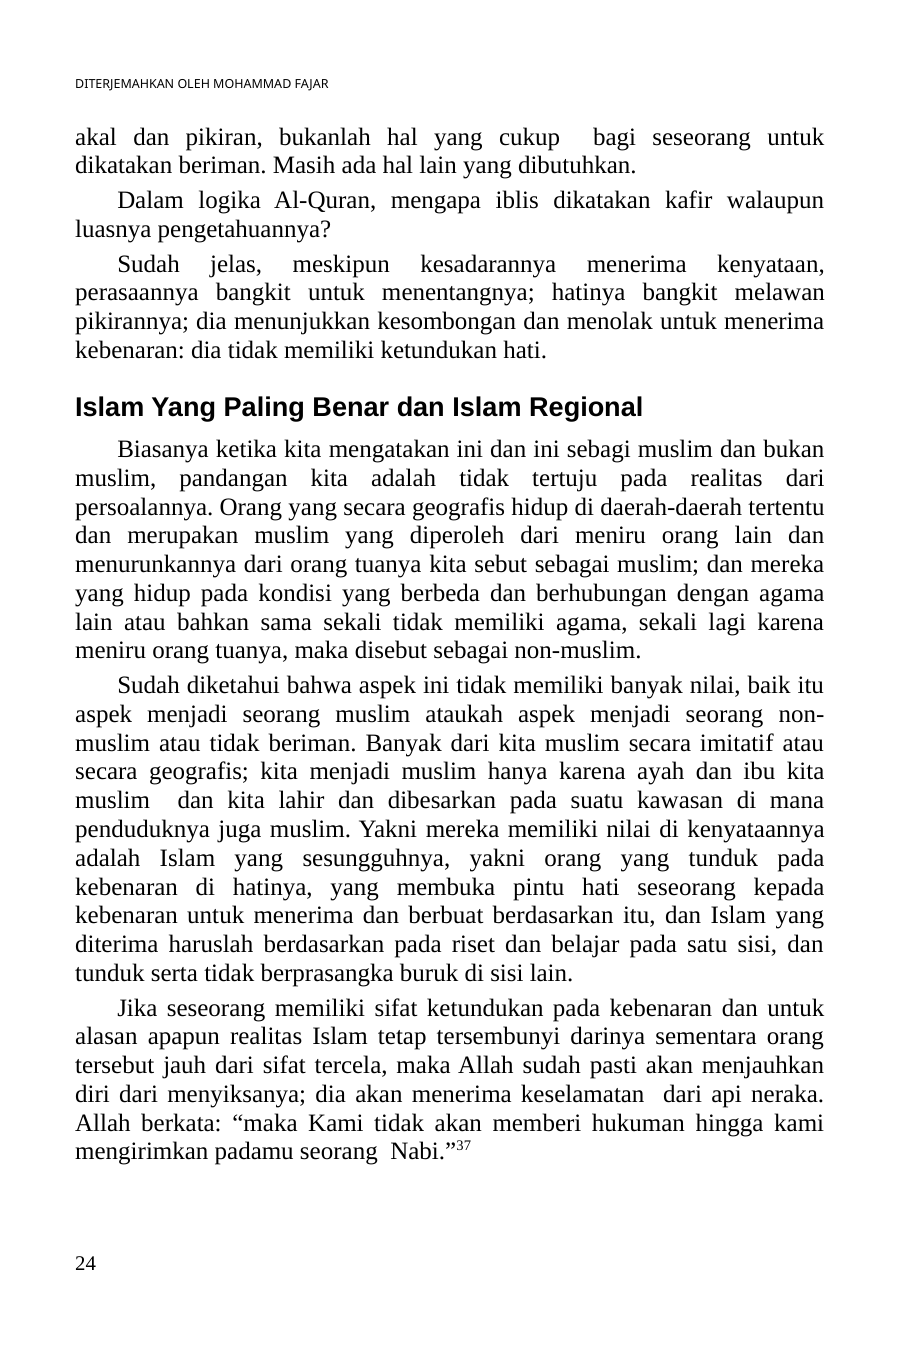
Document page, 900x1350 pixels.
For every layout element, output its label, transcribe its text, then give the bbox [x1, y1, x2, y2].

text Biasanya ketika kita mengatakan ini dan ini sebagi muslim dan bukan muslim, pandangan kita adalah tidak tertuju pada realitas dari persoalannya. Orang yang secara geografis hidup di daerah-daerah tertentu dan merupakan muslim yang diperoleh dari meniru orang lain dan menurunkannya dari orang tuanya kita sebut sebagai muslim; dan mereka yang hidup pada kondisi yang berbeda dan berhubungan dengan agama lain atau bahkan sama sekali tidak memiliki agama, sekali lagi karena meniru orang tuanya, maka disebut sebagai non-muslim. [75, 434, 825, 664]
text Jika seseorang memiliki sifat ketundukan pada kebenaran dan untuk alasan apapun realitas Islam tetap tersembunyi darinya sementara orang tersebut jauh dari sifat tercela, maka Allah sudah pasti akan menjauhkan diri dari menyiksanya; dia akan menerima keselamatan dari api neraka. Allah berkata: “maka Kami tidak akan memberi hukuman hingga kami mengirimkan padamu seorang Nabi.” [75, 993, 825, 1165]
subtitle Islam Yang Paling Benar dan Islam Regional [75, 391, 825, 422]
text Dalam logika Al-Quran, mengapa iblis dikatakan kafir walaupun luasnya pengetahuannya? [75, 185, 825, 243]
text Sudah diketahui bahwa aspek ini tidak memiliki banyak nilai, baik itu aspek menjadi seorang muslim ataukah aspek menjadi seorang non-muslim atau tidak beriman. Banyak dari kita muslim secara imitatif atau secara geografis; kita menjadi muslim hanya karena ayah dan ibu kita muslim dan kita lahir dan dibesarkan pada suatu kawasan di mana penduduknya juga muslim. Yakni mereka memiliki nilai di kenyataannya adalah Islam yang sesungguhnya, yakni orang yang tunduk pada kebenaran di hatinya, yang membuka pintu hati seseorang kepada kebenaran untuk menerima dan berbuat berdasarkan itu, dan Islam yang diterima haruslah berdasarkan pada riset dan belajar pada satu sisi, dan tunduk serta tidak berprasangka buruk di sisi lain. [75, 670, 825, 987]
text Sudah jelas, meskipun kesadarannya menerima kenyataan, perasaannya bangkit untuk menentangnya; hatinya bangkit melawan pikirannya; dia menunjukkan kesombongan dan menolak untuk menerima kebenaran: dia tidak memiliki ketundukan hati. [75, 249, 825, 364]
text akal dan pikiran, bukanlah hal yang cukup bagi seseorang untuk dikatakan beriman. Masih ada hal lain yang dibutuhkan. [75, 122, 825, 179]
